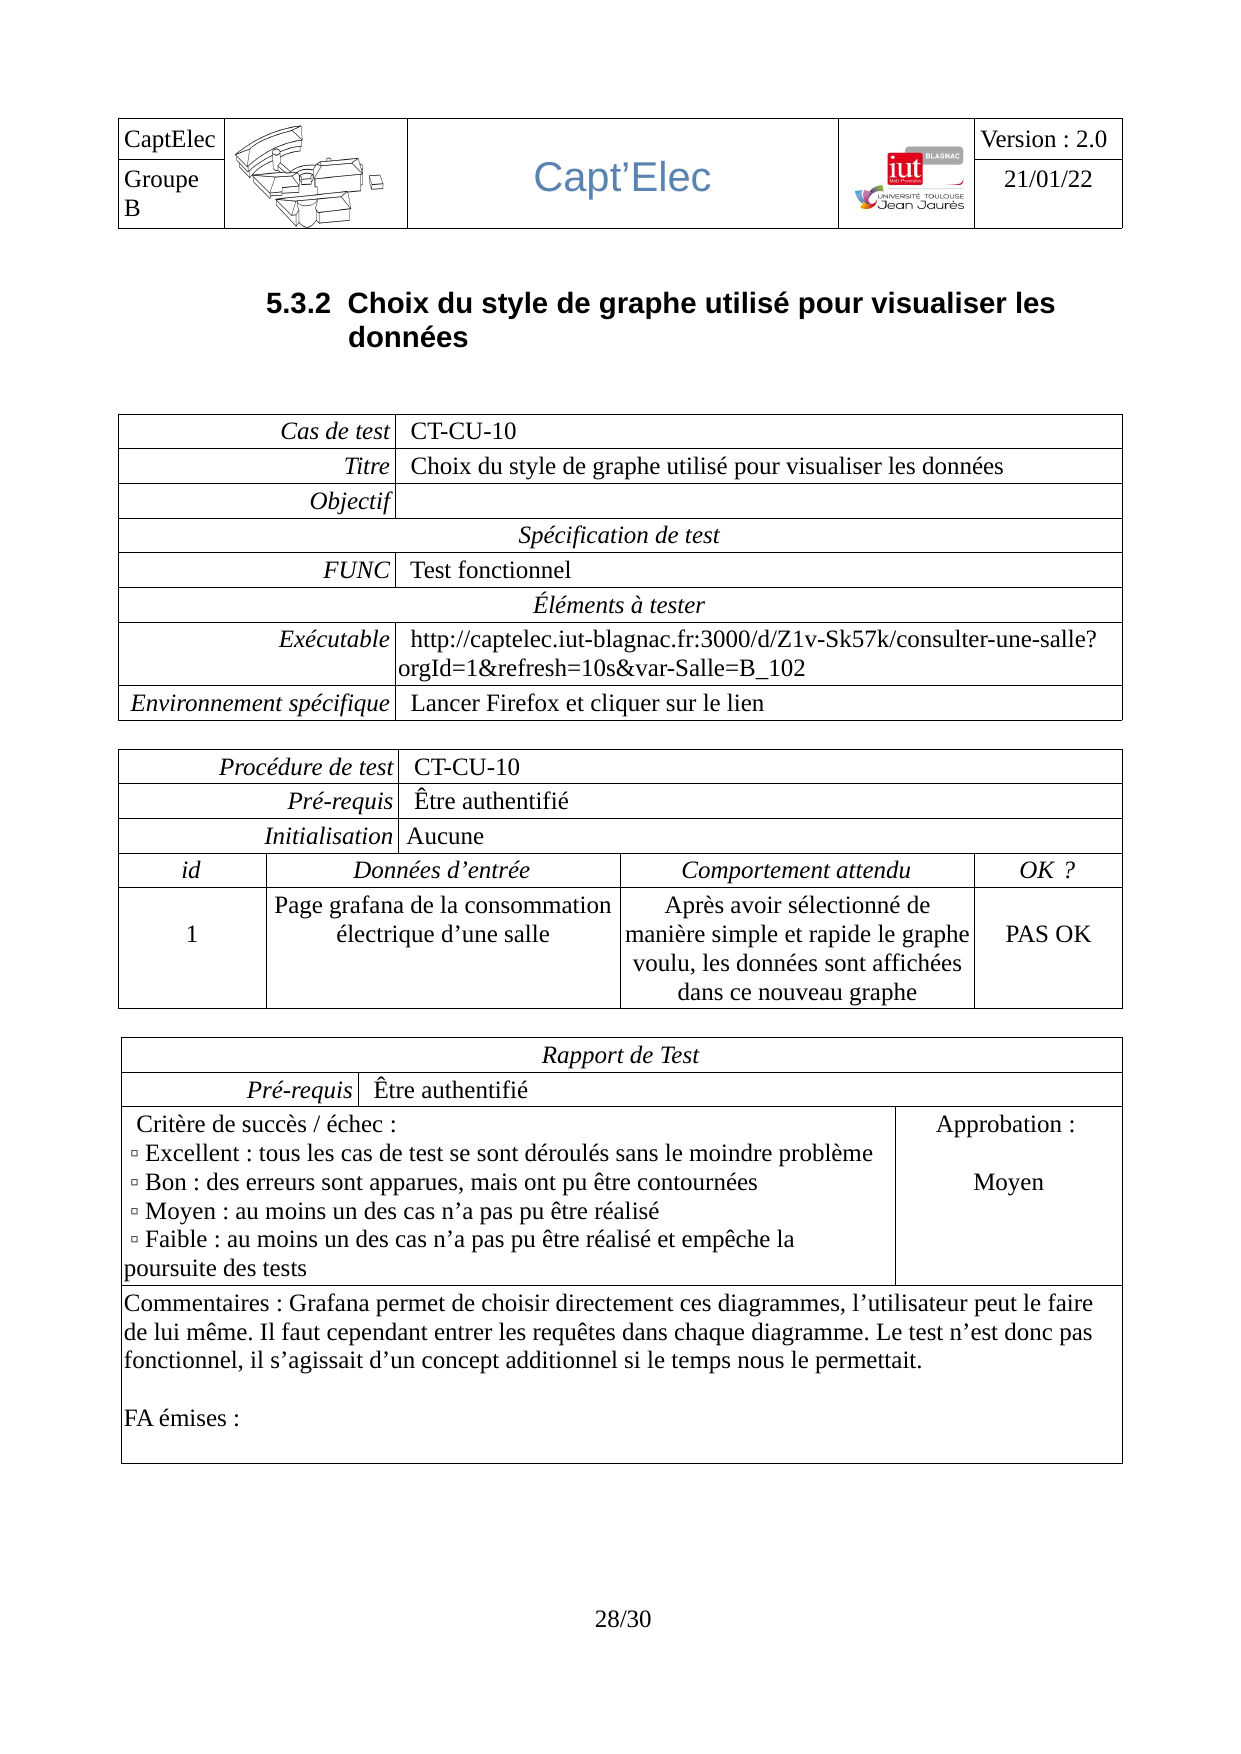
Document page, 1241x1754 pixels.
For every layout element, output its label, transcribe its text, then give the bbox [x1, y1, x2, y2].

table_header CT-CU-10 [399, 750, 1122, 783]
table_cell Lancer Firefox et cliquer sur le lien [396, 686, 1122, 720]
table_header Cas de test [119, 415, 395, 448]
table_header Rapport de Test [122, 1038, 1122, 1072]
table_cell Être authentifié [399, 784, 1122, 818]
table_cell OK ? [975, 854, 1122, 887]
table_cell Spécification de test [119, 519, 1122, 552]
table_cell Après avoir sélectionné de manière simple et rapide le graphe voulu, les données sont affichées dans ce nouveau graphe [621, 888, 974, 1008]
table_cell http://captelec.iut-blagnac.fr:3000/d/Z1v-Sk57k/consulter-une-salle?orgId=1&refresh=10s&var-Salle=B_102 [396, 623, 1122, 685]
table_header CT-CU-10 [396, 415, 1122, 448]
table_cell Commentaires : Grafana permet de choisir directement ces diagrammes, l’utilisateur peut le faire de lui même. Il faut cependant entrer les requêtes dans chaque diagramme. Le test n’est donc pas fonctionnel, il s’agissait d’un concept additionnel si le temps nous le permettait. FA émises : [122, 1286, 1122, 1463]
subtitle 5.3.2 Choix du style de graphe utilisé pour visualiser les données [118, 286, 1122, 353]
table_cell Aucune [399, 819, 1122, 853]
table_header Procédure de test [119, 750, 398, 783]
table_cell [396, 484, 1122, 517]
table_cell PAS OK [975, 888, 1122, 1008]
table_cell Éléments à tester [119, 588, 1122, 622]
table_cell Test fonctionnel [396, 553, 1122, 587]
table_cell Exécutable [119, 623, 395, 685]
picture [855, 128, 964, 228]
table_cell 1 [119, 888, 266, 1008]
table_cell Titre [119, 449, 395, 483]
table_cell Approbation : Moyen [896, 1107, 1122, 1285]
table_cell Initialisation [119, 819, 398, 853]
table_cell Comportement attendu [621, 854, 974, 887]
table_cell id [119, 854, 266, 887]
table_cell Objectif [119, 484, 395, 517]
table_cell Environnement spécifique [119, 686, 395, 720]
table_cell Pré-requis [122, 1073, 358, 1106]
table_cell Choix du style de graphe utilisé pour visualiser les données [396, 449, 1122, 483]
table_cell Être authentifié [359, 1073, 1122, 1106]
table_cell Critère de succès / échec : ▫ Excellent : tous les cas de test se sont déroulés sans le moindre problème ▫ Bon : des erreurs sont apparues, mais ont pu être contournées ▫ Moyen : au moins un des cas n’a pas pu être réalisé ▫ Faible : au moins un des cas n’a pas pu être réalisé et empêche la poursuite des tests [122, 1107, 895, 1285]
table_cell Données d’entrée [267, 854, 620, 887]
table_cell Page grafana de la consommation électrique d’une salle [267, 888, 620, 1008]
table_cell FUNC [119, 553, 395, 587]
picture [230, 120, 389, 234]
table_cell Pré-requis [119, 784, 398, 818]
